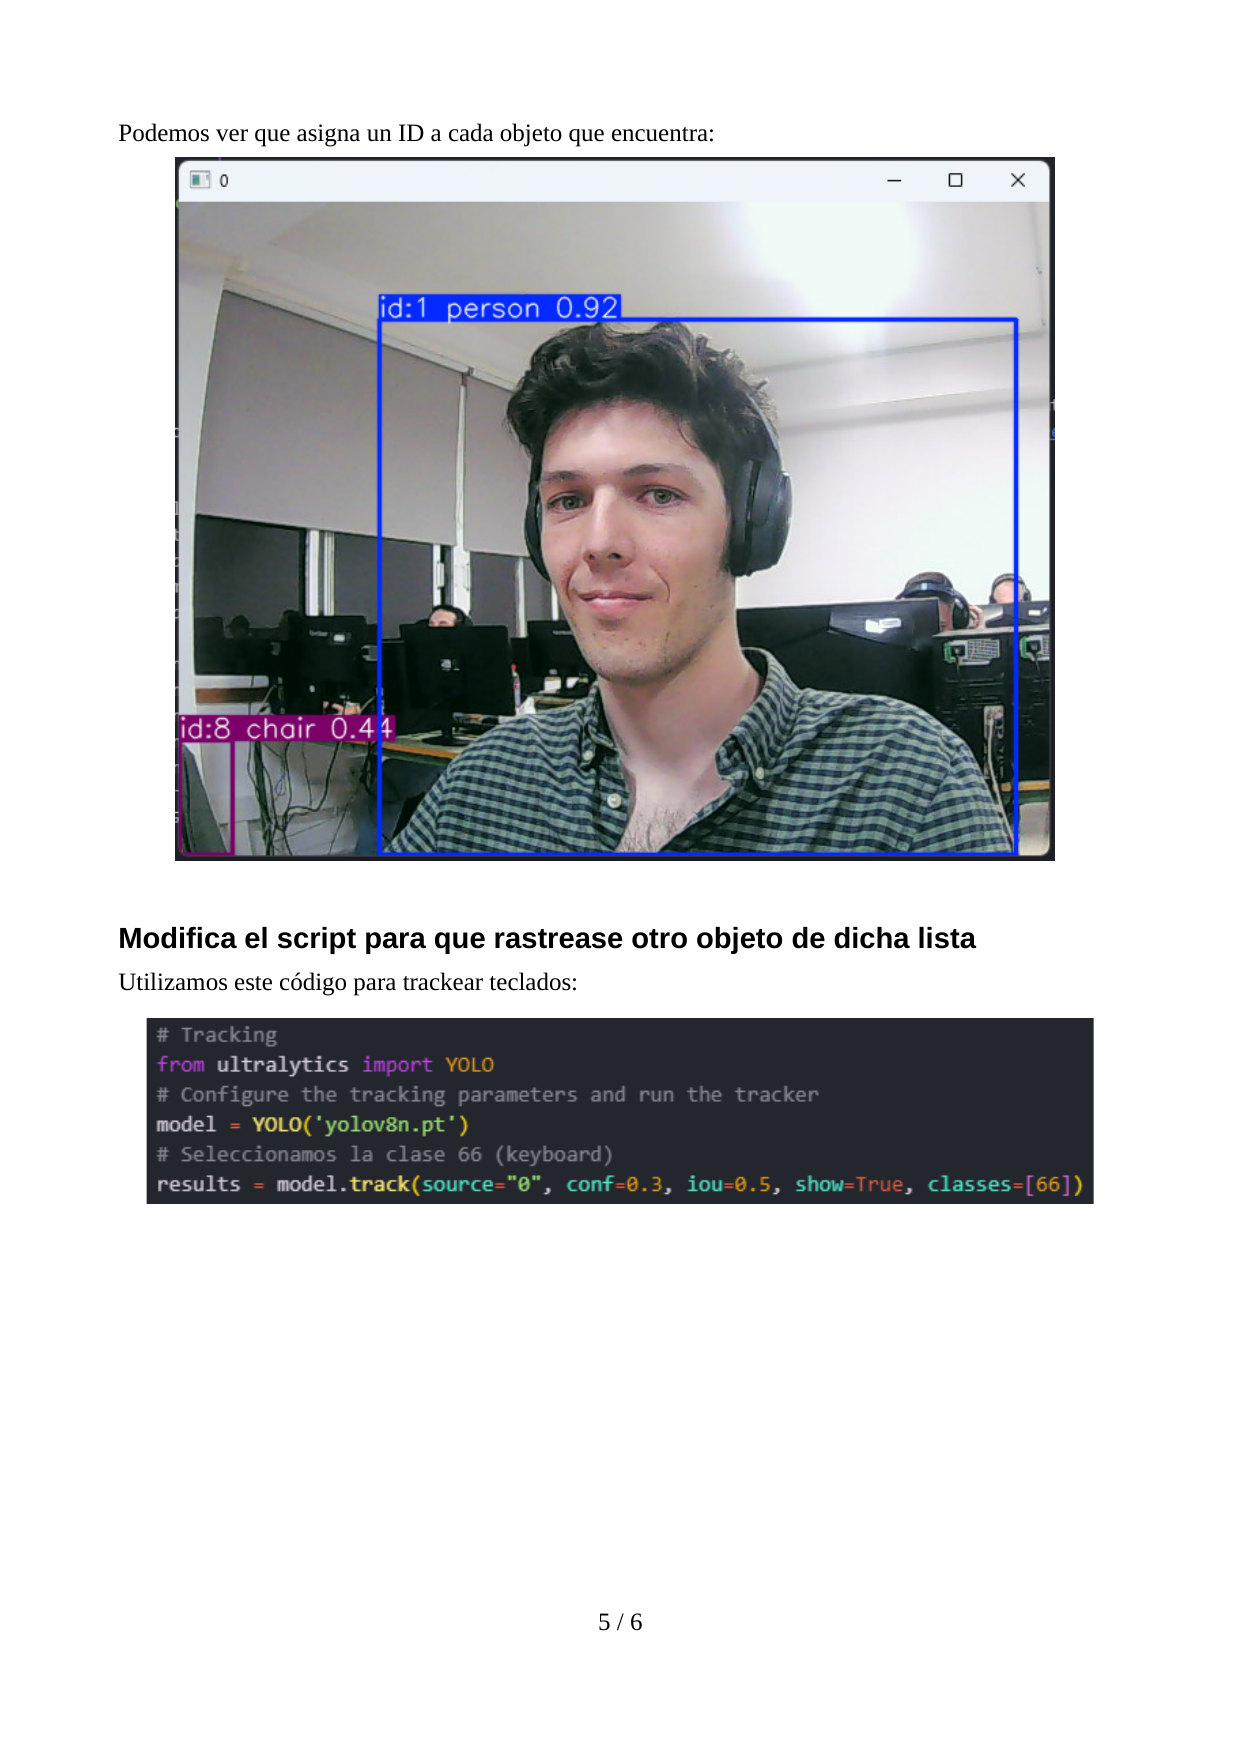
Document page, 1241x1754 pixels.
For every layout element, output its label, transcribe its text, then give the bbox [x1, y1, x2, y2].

picture [146, 1018, 1094, 1204]
text Utilizamos este código para trackear teclados: [118, 967, 1122, 996]
subtitle Modifica el script para que rastrease otro objeto de dicha lista [118, 921, 1122, 955]
text Podemos ver que asigna un ID a cada objeto que encuentra: [118, 118, 1122, 147]
picture [175, 157, 1055, 861]
